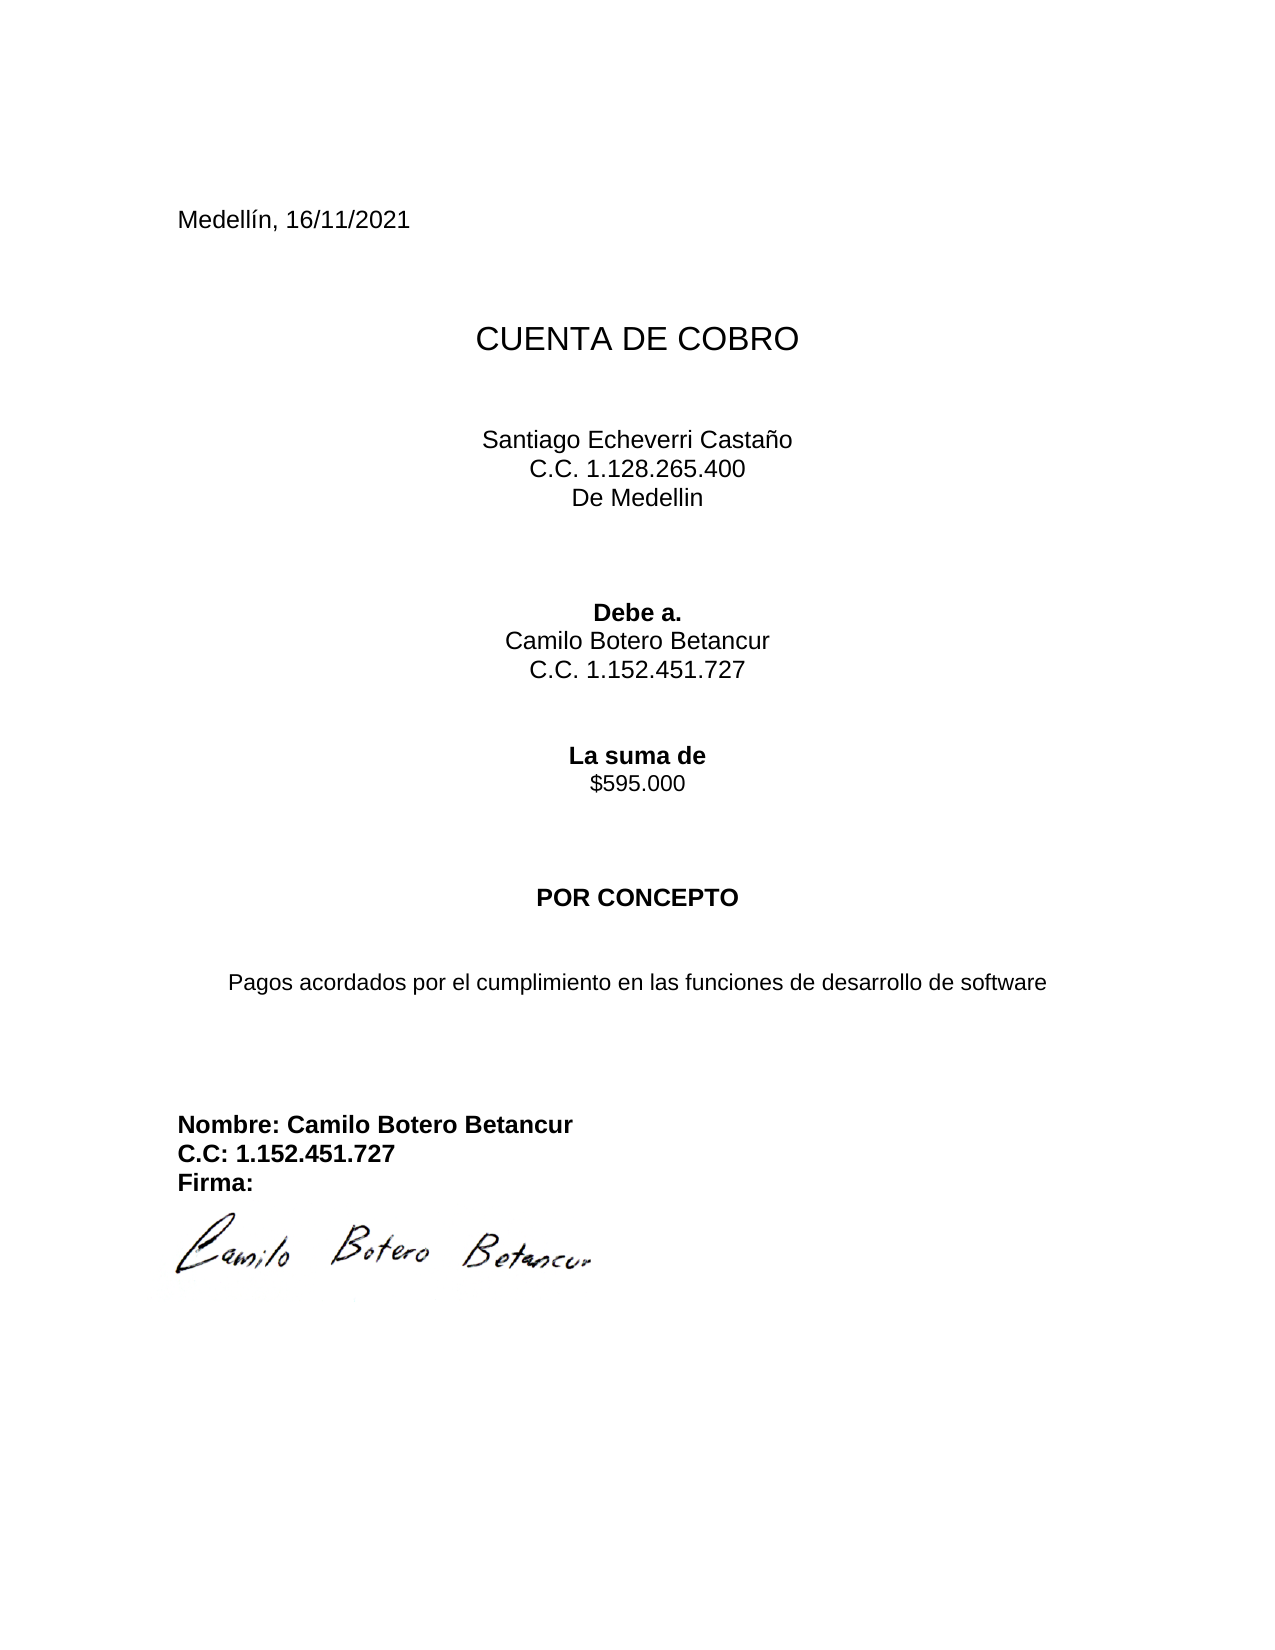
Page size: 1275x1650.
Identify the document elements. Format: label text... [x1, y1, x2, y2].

text Santiago Echeverri Castaño [177, 425, 1098, 454]
text C.C. 1.128.265.400 [177, 454, 1098, 482]
text POR CONCEPTO [177, 883, 1098, 911]
text Nombre: Camilo Botero Betancur [177, 1110, 1098, 1139]
text Medellín, 16/11/2021 [177, 205, 1098, 234]
text C.C. 1.152.451.727 [177, 655, 1098, 684]
text C.C: 1.152.451.727 [177, 1139, 1098, 1168]
text Firma: [177, 1168, 1098, 1196]
text De Medellin [177, 482, 1098, 511]
text Camilo Botero Betancur [177, 626, 1098, 655]
text CUENTA DE COBRO [177, 319, 1098, 358]
picture [147, 1200, 591, 1302]
text La suma de [177, 741, 1098, 770]
text Pagos acordados por el cumplimiento en las funciones de desarrollo de software [177, 969, 1098, 995]
text Debe a. [177, 597, 1098, 626]
text $595.000 [177, 770, 1098, 796]
